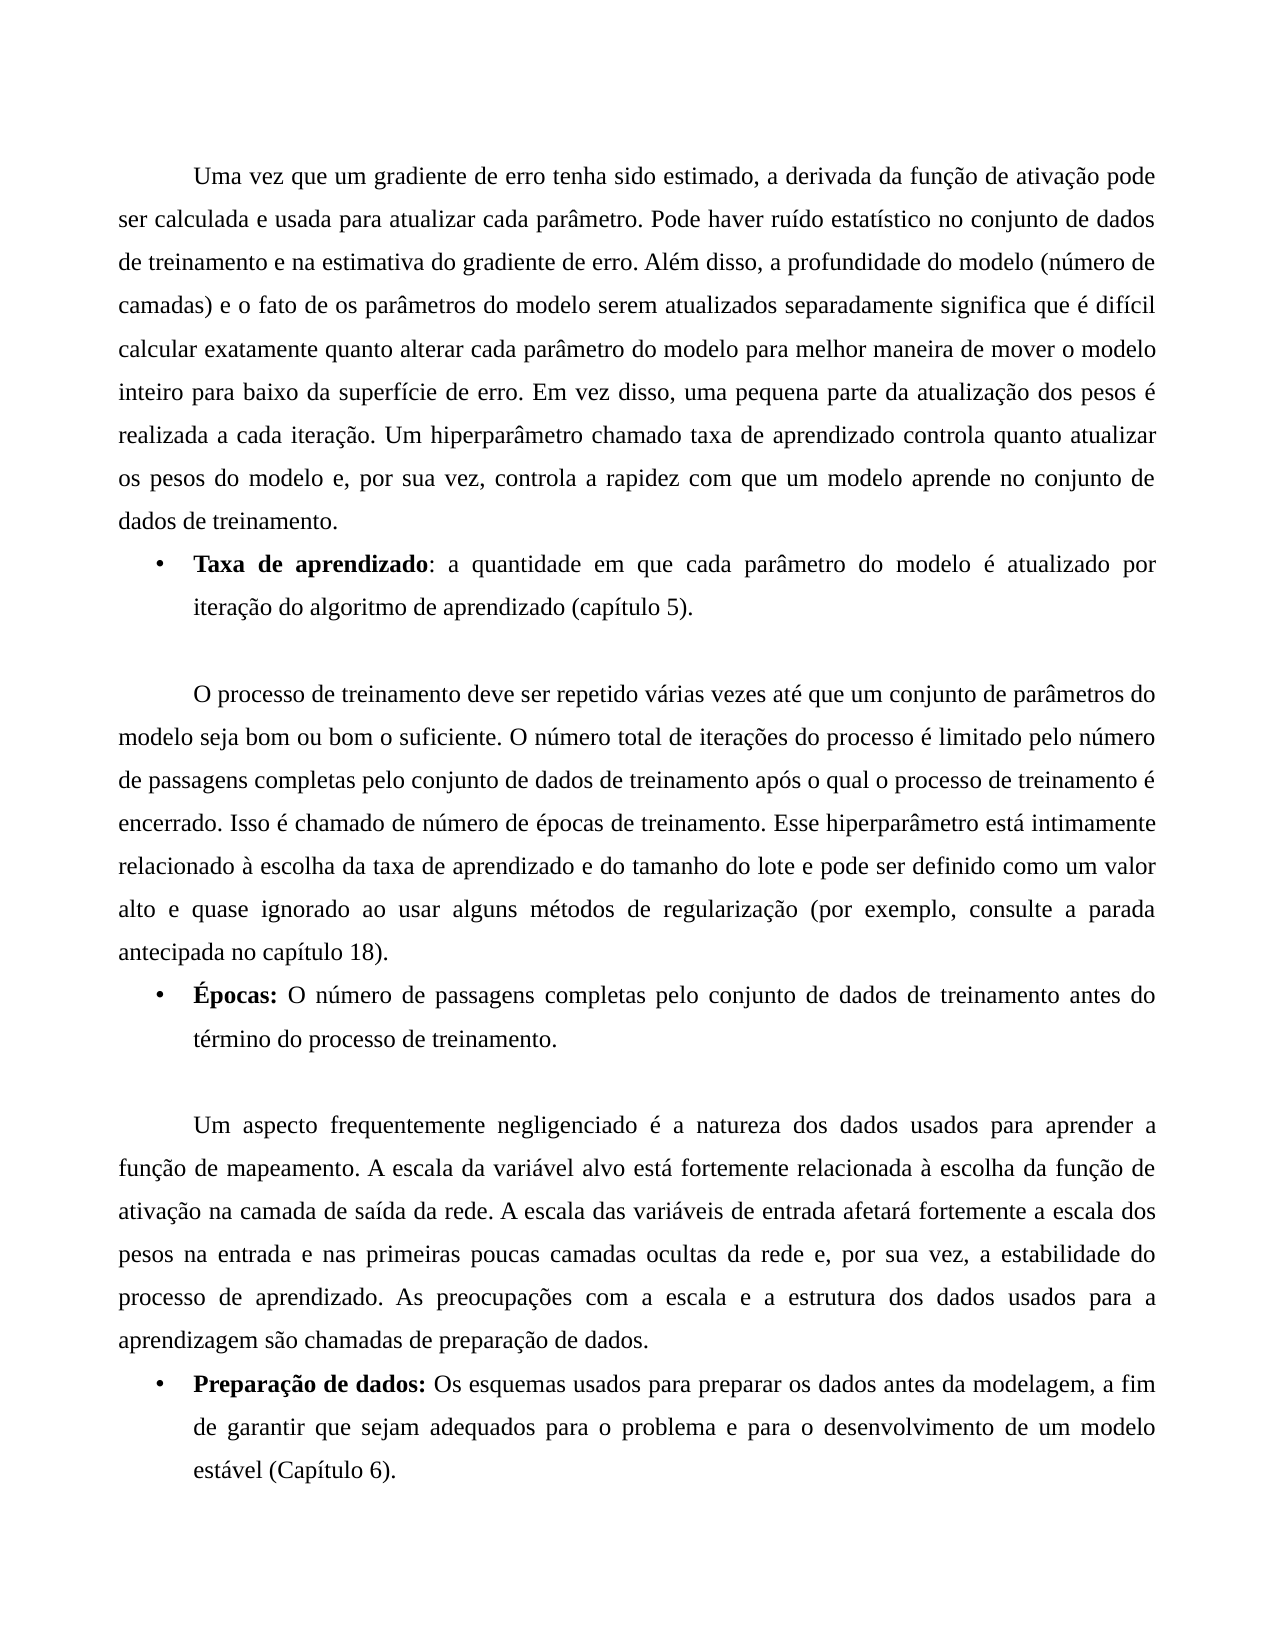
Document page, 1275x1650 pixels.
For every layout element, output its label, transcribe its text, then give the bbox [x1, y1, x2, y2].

text Uma vez que um gradiente de erro tenha sido estimado, a derivada da função de ativação pode ser calculada e usada para atualizar cada parâmetro. Pode haver ruído estatístico no conjunto de dados de treinamento e na estimativa do gradiente de erro. Além disso, a profundidade do modelo (número de camadas) e o fato de os parâmetros do modelo serem atualizados separadamente significa que é difícil calcular exatamente quanto alterar cada parâmetro do modelo para melhor maneira de mover o modelo inteiro para baixo da superfície de erro. Em vez disso, uma pequena parte da atualização dos pesos é realizada a cada iteração. Um hiperparâmetro chamado taxa de aprendizado controla quanto atualizar os pesos do modelo e, por sua vez, controla a rapidez com que um modelo aprende no conjunto de dados de treinamento. [118, 161, 1157, 535]
text O processo de treinamento deve ser repetido várias vezes até que um conjunto de parâmetros do modelo seja bom ou bom o suficiente. O número total de iterações do processo é limitado pelo número de passagens completas pelo conjunto de dados de treinamento após o qual o processo de treinamento é encerrado. Isso é chamado de número de épocas de treinamento. Esse hiperparâmetro está intimamente relacionado à escolha da taxa de aprendizado e do tamanho do lote e pode ser definido como um valor alto e quase ignorado ao usar alguns métodos de regularização (por exemplo, consulte a parada antecipada no capítulo 18). [118, 679, 1157, 966]
text Um aspecto frequentemente negligenciado é a natureza dos dados usados para aprender a função de mapeamento. A escala da variável alvo está fortemente relacionada à escolha da função de ativação na camada de saída da rede. A escala das variáveis de entrada afetará fortemente a escala dos pesos na entrada e nas primeiras poucas camadas ocultas da rede e, por sua vez, a estabilidade do processo de aprendizado. As preocupações com a escala e a estrutura dos dados usados para a aprendizagem são chamadas de preparação de dados. [118, 1110, 1157, 1354]
list Épocas: O número de passagens completas pelo conjunto de dados de treinamento antes do término do processo de treinamento. [156, 981, 1157, 1052]
list Preparação de dados: Os esquemas usados para preparar os dados antes da modelagem, a fim de garantir que sejam adequados para o problema e para o desenvolvimento de um modelo estável (Capítulo 6). [156, 1369, 1157, 1484]
list Taxa de aprendizado: a quantidade em que cada parâmetro do modelo é atualizado por iteração do algoritmo de aprendizado (capítulo 5). [156, 549, 1157, 621]
